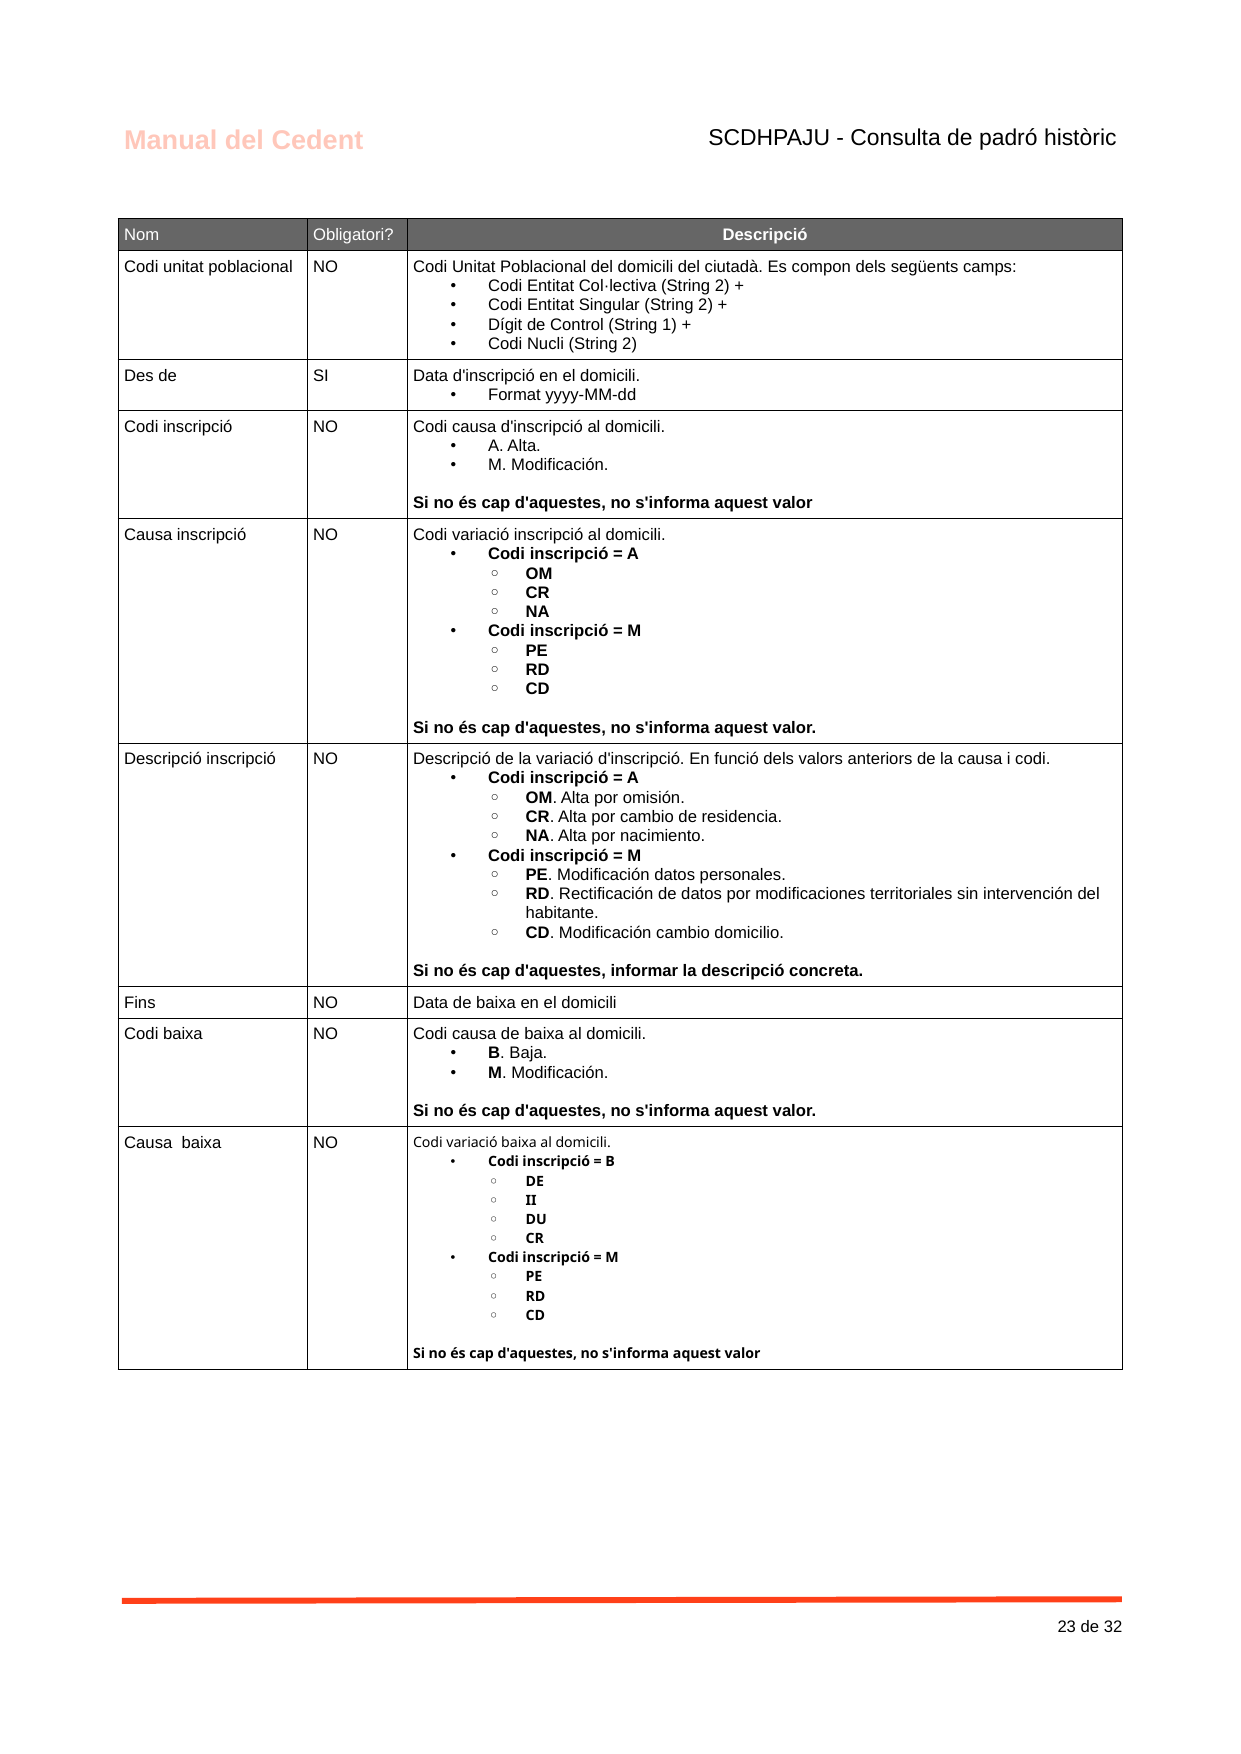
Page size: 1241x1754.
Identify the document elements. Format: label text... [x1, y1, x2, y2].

table_cell Descripció de la variació d'inscripció. En funció dels valors anteriors de la causa i codi. Codi inscripció = A OM. Alta por omisión. CR. Alta por cambio de residencia. NA. Alta por nacimiento. Codi inscripció = M PE. Modificación datos personales. RD. Rectificación de datos por modificaciones territoriales sin intervención del habitante. CD. Modificación cambio domicilio. Si no és cap d'aquestes, informar la descripció concreta. [408, 744, 1122, 986]
table_cell Causa baixa [119, 1127, 307, 1368]
table_cell Descripció inscripció [119, 744, 307, 986]
table_cell Codi Unitat Poblacional del domicili del ciutadà. Es compon dels següents camps: Codi Entitat Col·lectiva (String 2) + Codi Entitat Singular (String 2) + Dígit de Control (String 1) + Codi Nucli (String 2) [408, 251, 1122, 359]
table_cell NO [308, 744, 407, 986]
table_cell NO [308, 411, 407, 518]
table_cell Fins [119, 987, 307, 1017]
table_header Nom [119, 219, 307, 250]
table_cell Des de [119, 360, 307, 410]
table_cell Codi baixa [119, 1019, 307, 1126]
table_header Descripció [408, 219, 1122, 250]
table_cell SI [308, 360, 407, 410]
table_cell Codi unitat poblacional [119, 251, 307, 359]
table_cell Causa inscripció [119, 519, 307, 742]
table_cell NO [308, 1019, 407, 1126]
table_cell NO [308, 1127, 407, 1368]
table_cell NO [308, 251, 407, 359]
table_cell Codi causa d'inscripció al domicili. A. Alta. M. Modificación. Si no és cap d'aquestes, no s'informa aquest valor [408, 411, 1122, 518]
table_cell NO [308, 519, 407, 742]
table_cell Data de baixa en el domicili [408, 987, 1122, 1017]
table_cell Codi variació inscripció al domicili. Codi inscripció = A OM CR NA Codi inscripció = M PE RD CD Si no és cap d'aquestes, no s'informa aquest valor. [408, 519, 1122, 742]
table_cell Data d'inscripció en el domicili. Format yyyy-MM-dd [408, 360, 1122, 410]
table_cell Codi inscripció [119, 411, 307, 518]
table_cell NO [308, 987, 407, 1017]
table_cell Codi variació baixa al domicili. Codi inscripció = B DE II DU CR Codi inscripció = M PE RD CD Si no és cap d'aquestes, no s'informa aquest valor [408, 1127, 1122, 1368]
table_cell Codi causa de baixa al domicili. B. Baja. M. Modificación. Si no és cap d'aquestes, no s'informa aquest valor. [408, 1019, 1122, 1126]
table_header Obligatori? [308, 219, 407, 250]
